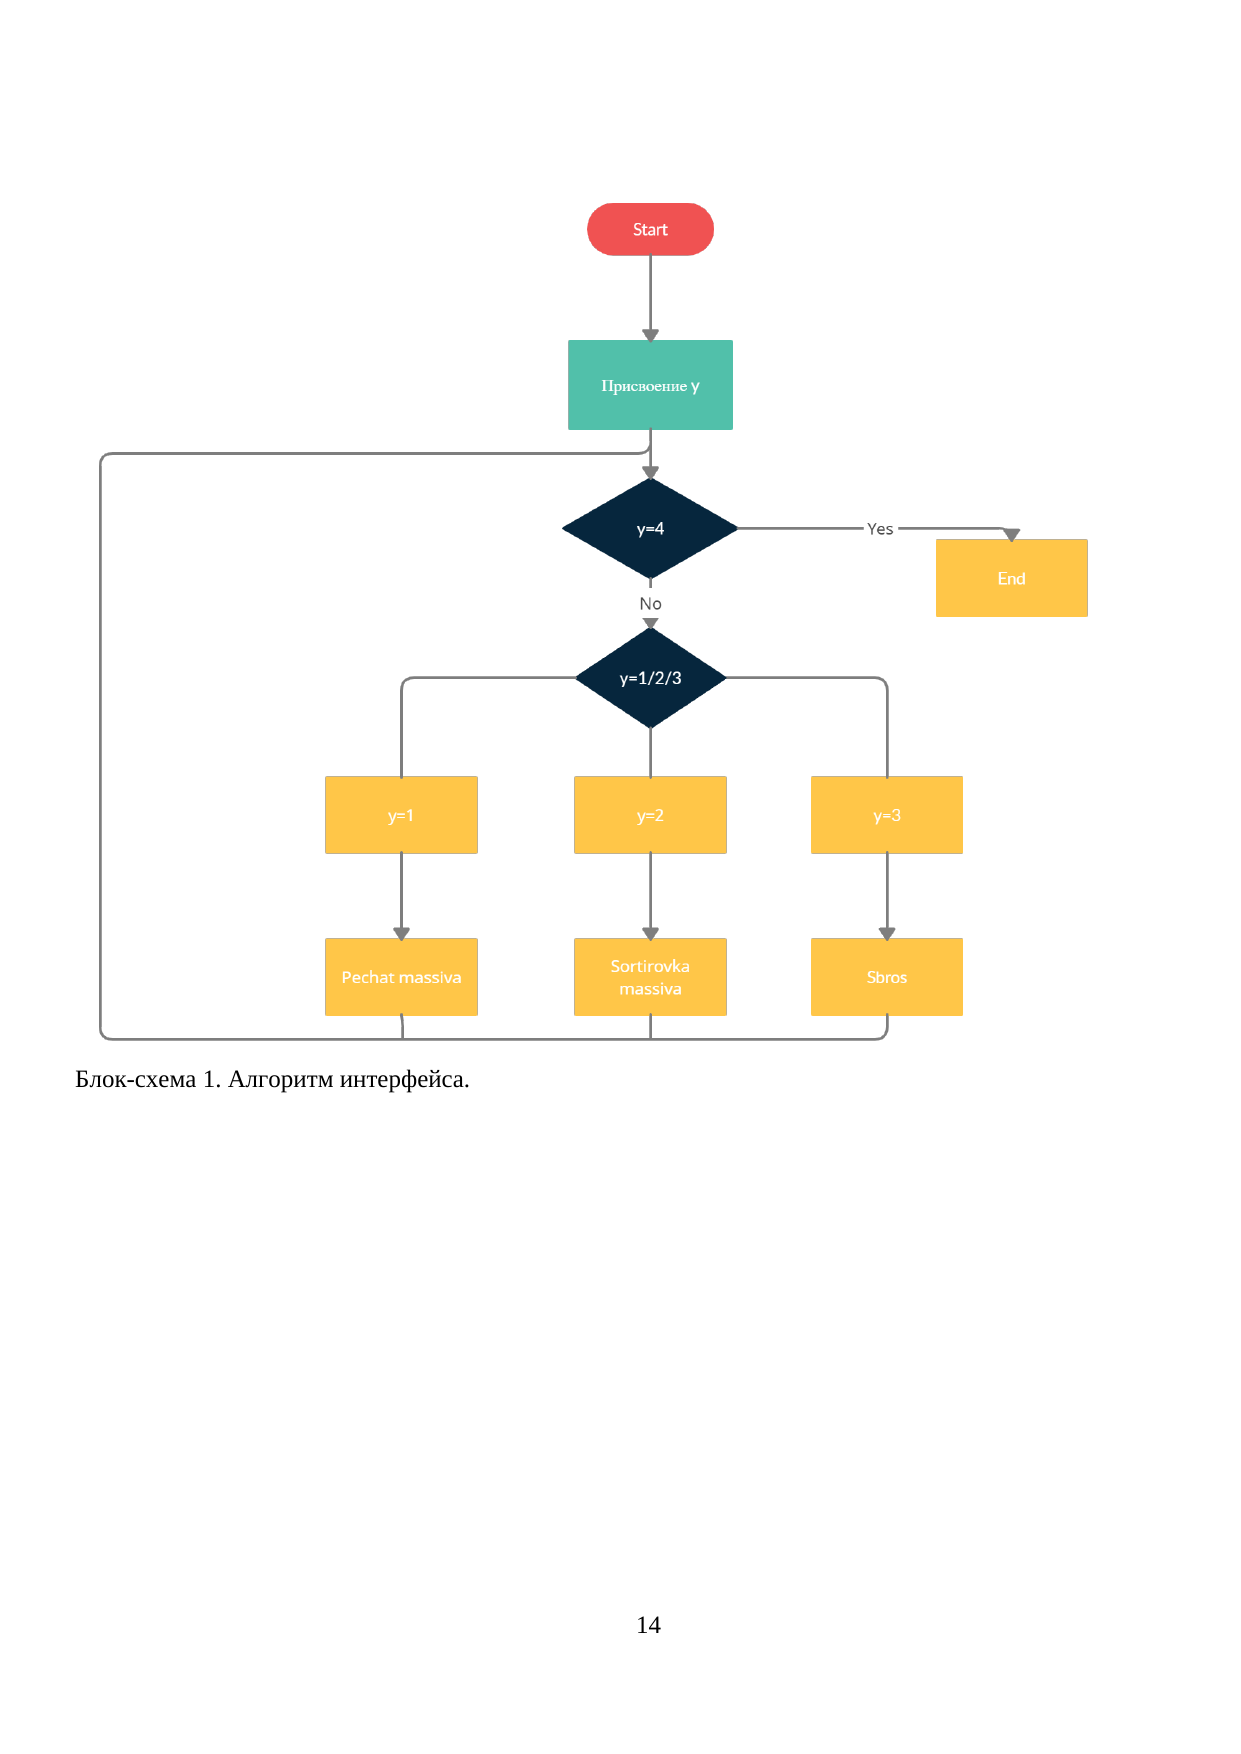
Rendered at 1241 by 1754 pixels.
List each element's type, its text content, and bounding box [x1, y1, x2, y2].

text Блок-схема 1. Алгоритм интерфейса. [75, 156, 1165, 1093]
